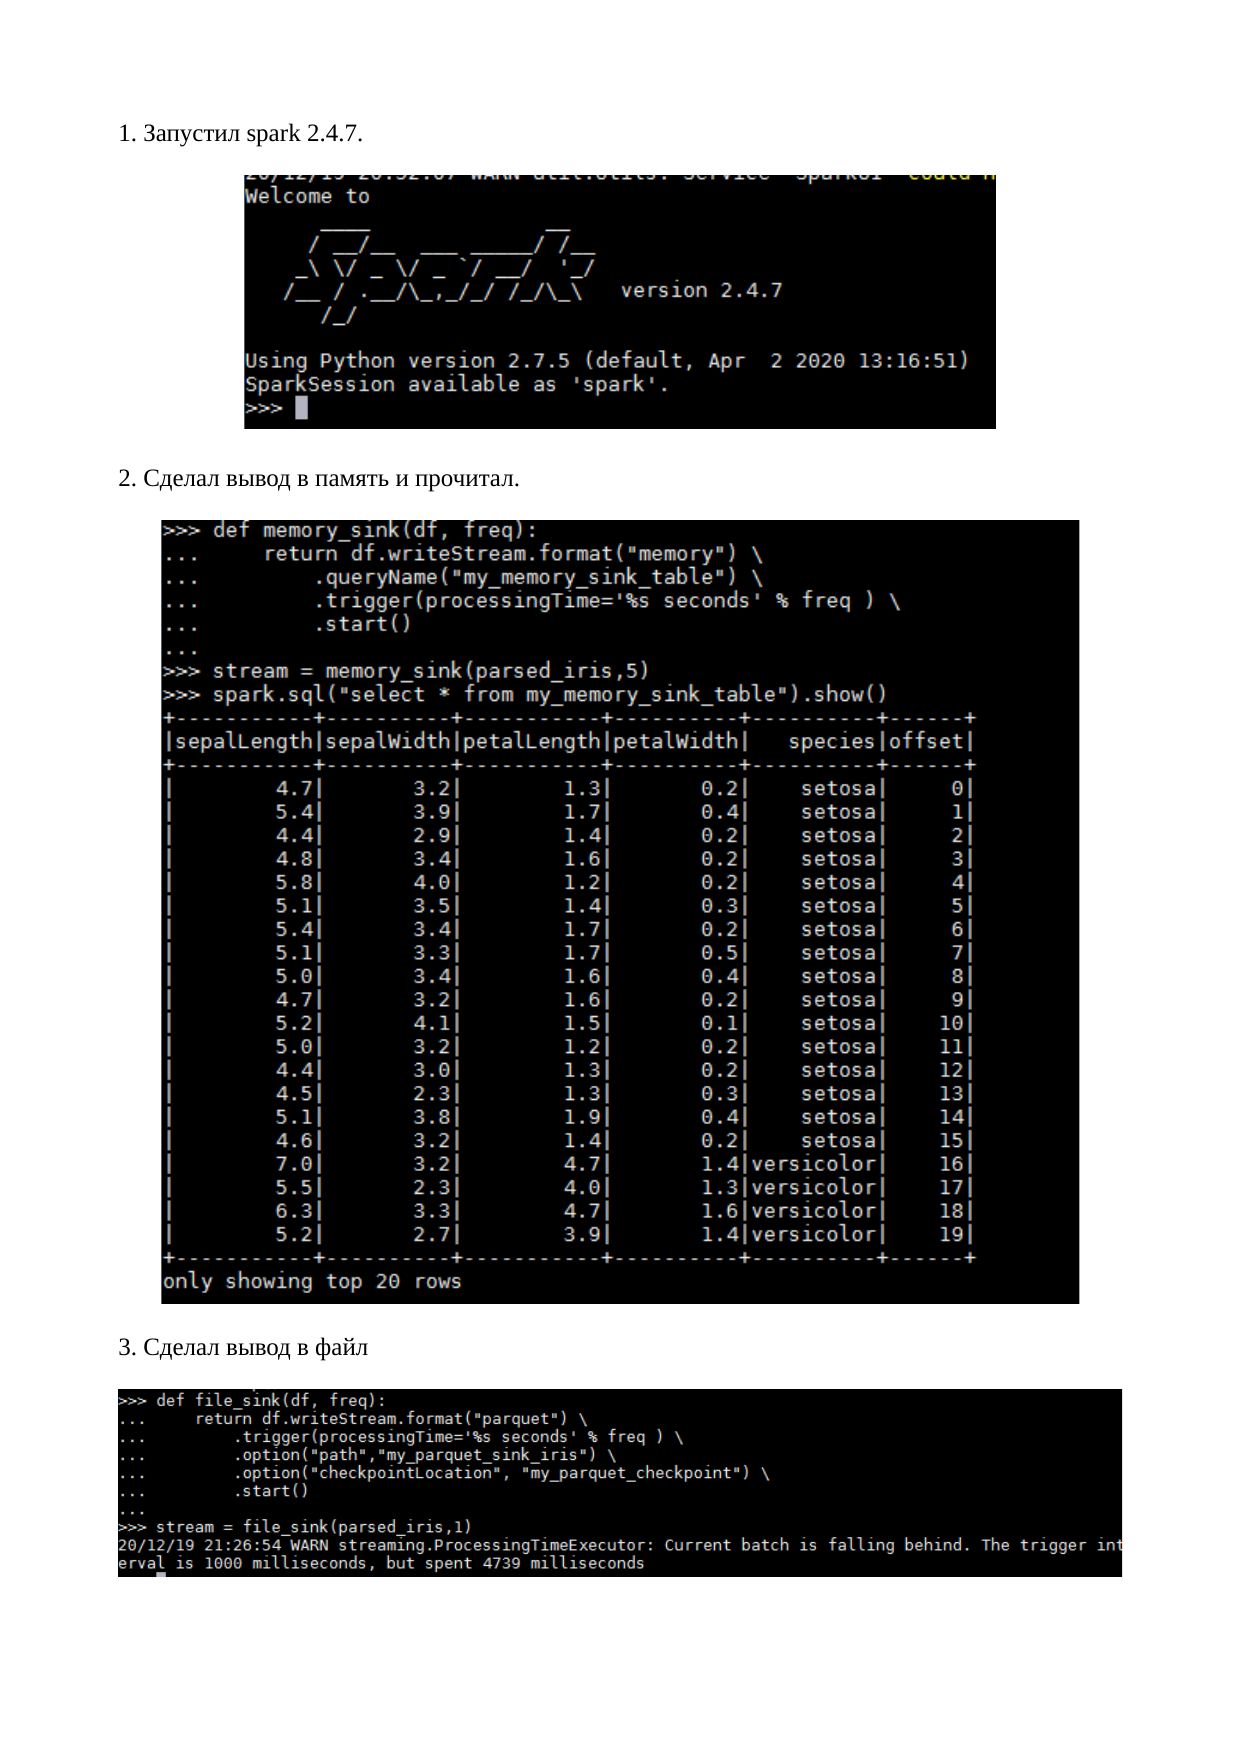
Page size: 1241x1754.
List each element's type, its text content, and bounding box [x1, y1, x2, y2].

text 2. Сделал вывод в память и прочитал. [118, 463, 1122, 492]
picture [160, 520, 1080, 1304]
picture [244, 175, 996, 429]
text 1. Запустил spark 2.4.7. [118, 118, 1122, 147]
picture [118, 1389, 1123, 1577]
text 3. Сделал вывод в файл [118, 1332, 1122, 1361]
